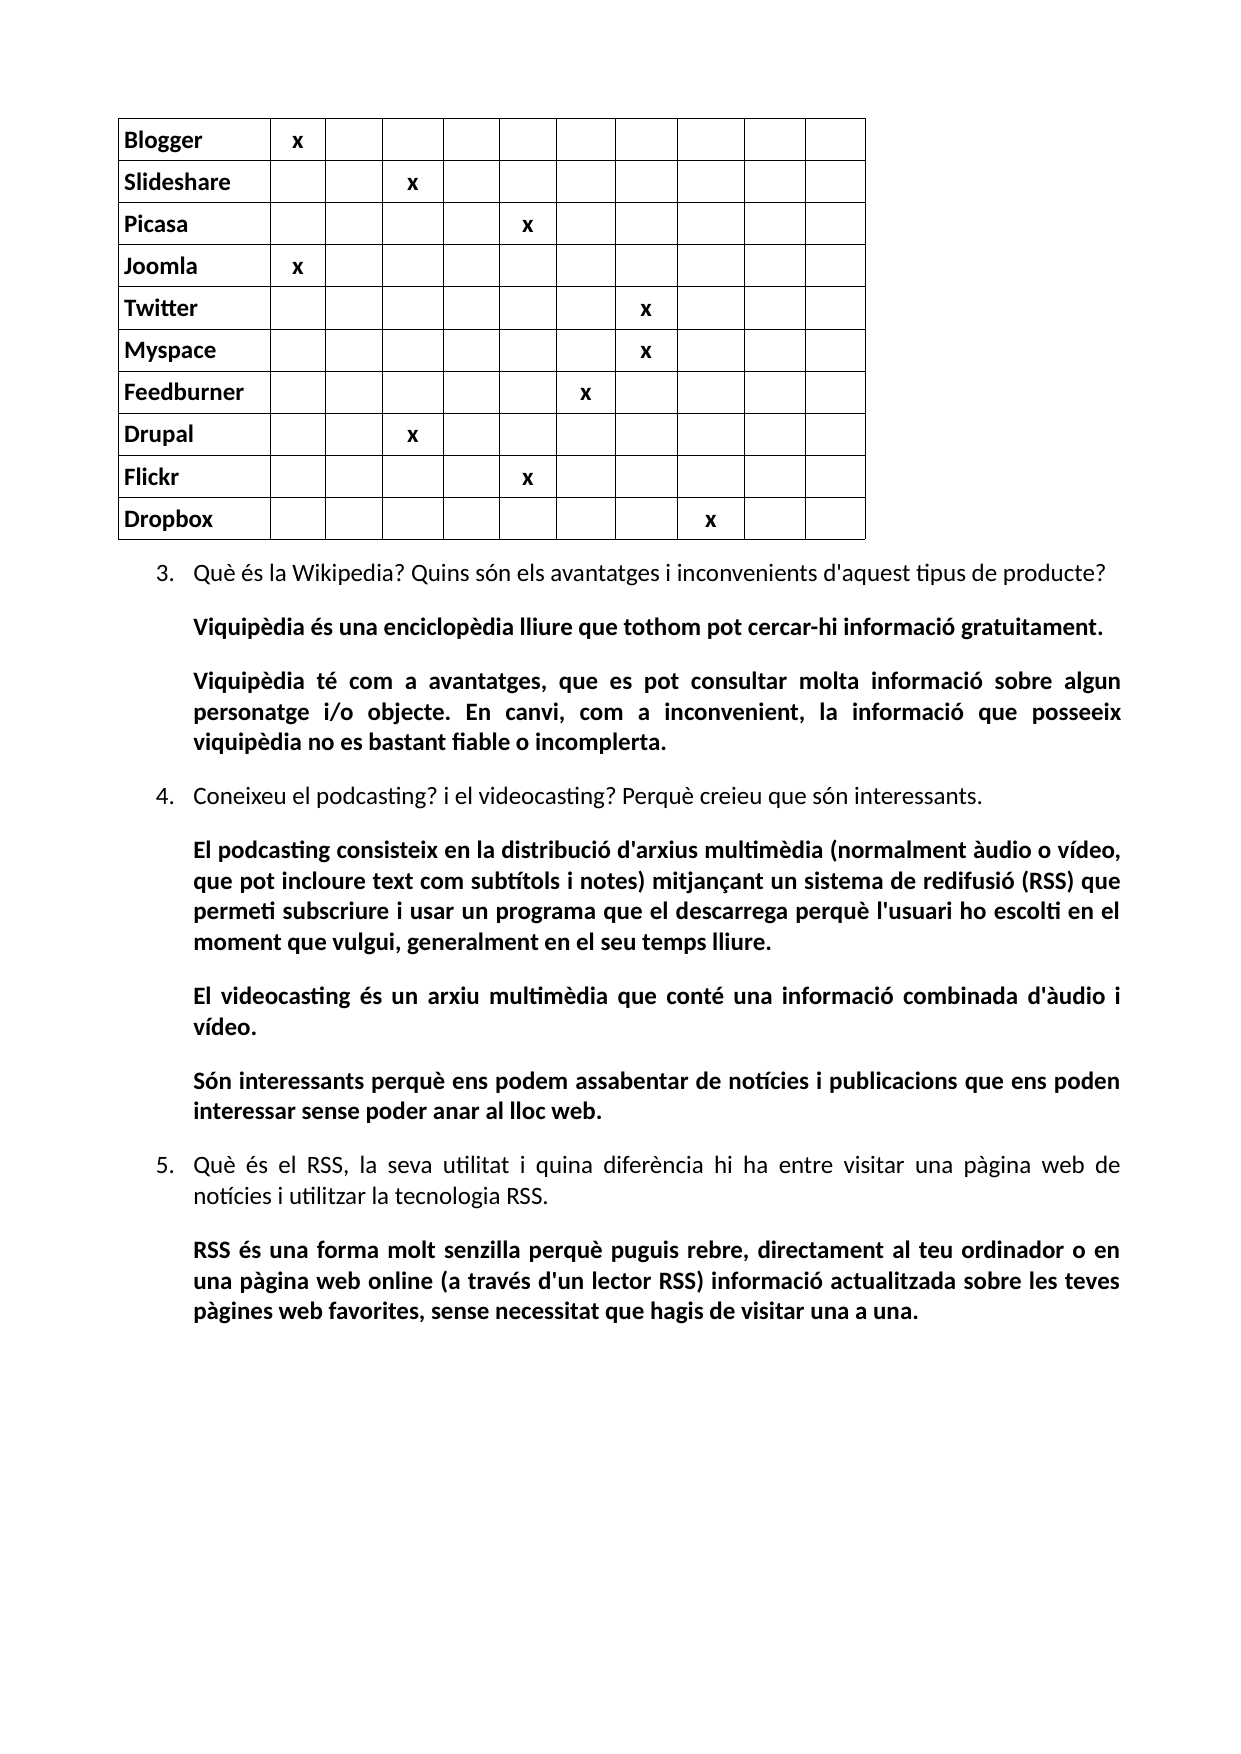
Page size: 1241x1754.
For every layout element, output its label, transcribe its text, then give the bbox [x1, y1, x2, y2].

table_cell [383, 372, 443, 413]
table_cell Dropbox [119, 498, 270, 539]
table_cell [616, 414, 677, 455]
table_cell [806, 330, 865, 371]
table_cell [383, 330, 443, 371]
table_cell Blogger [119, 119, 270, 160]
table_cell [444, 119, 499, 160]
table_cell [616, 498, 677, 539]
table_cell [271, 414, 325, 455]
table_cell [745, 161, 805, 202]
table_cell [557, 161, 615, 202]
table_cell [745, 119, 805, 160]
table_cell [557, 287, 615, 328]
table_cell [678, 456, 744, 497]
table_cell [444, 287, 499, 328]
table_cell [616, 161, 677, 202]
table_cell [383, 456, 443, 497]
table_cell [745, 287, 805, 328]
table_cell Feedburner [119, 372, 270, 413]
table_cell x [557, 372, 615, 413]
table_cell x [616, 330, 677, 371]
table_cell [616, 372, 677, 413]
table_cell x [616, 287, 677, 328]
table_cell [806, 161, 865, 202]
table_cell [444, 161, 499, 202]
table_cell [678, 245, 744, 286]
table_cell [326, 161, 382, 202]
table_cell Joomla [119, 245, 270, 286]
table_cell [557, 330, 615, 371]
table_cell [500, 245, 556, 286]
table_cell [678, 414, 744, 455]
table_cell Flickr [119, 456, 270, 497]
table_cell [444, 456, 499, 497]
list Què és el RSS, la seva utilitat i quina diferència hi ha entre visitar una pàgina web de notícies i utilitzar la tecnologia RSS. [156, 1149, 1122, 1211]
table_cell [444, 245, 499, 286]
table_cell [326, 330, 382, 371]
table_cell [444, 203, 499, 244]
table_cell [271, 203, 325, 244]
table_cell x [383, 161, 443, 202]
table_cell x [500, 203, 556, 244]
table_cell [271, 161, 325, 202]
table_cell [806, 414, 865, 455]
table_cell [806, 287, 865, 328]
table_cell [678, 119, 744, 160]
table_cell [745, 203, 805, 244]
table_cell [383, 287, 443, 328]
table_cell [557, 203, 615, 244]
list Viquipèdia té com a avantatges, que es pot consultar molta informació sobre algun personatge i/o objecte. En canvi, com a inconvenient, la informació que posseeix viquipèdia no es bastant fiable o incomplerta. [156, 665, 1122, 757]
list Què és la Wikipedia? Quins són els avantatges i inconvenients d'aquest tipus de producte? [156, 557, 1122, 587]
table_cell [271, 330, 325, 371]
table_cell [678, 287, 744, 328]
table_cell [678, 330, 744, 371]
table_cell [557, 456, 615, 497]
table_cell [806, 372, 865, 413]
table_cell [616, 456, 677, 497]
table_cell [806, 203, 865, 244]
table_cell [557, 414, 615, 455]
table_cell [326, 203, 382, 244]
table_cell [326, 456, 382, 497]
table_cell [326, 287, 382, 328]
table_cell [326, 372, 382, 413]
table_cell [616, 245, 677, 286]
table_cell [616, 119, 677, 160]
list Són interessants perquè ens podem assabentar de notícies i publicacions que ens poden interessar sense poder anar al lloc web. [156, 1065, 1122, 1126]
table_cell [745, 456, 805, 497]
table_cell [383, 203, 443, 244]
table_cell [745, 245, 805, 286]
table_cell [500, 119, 556, 160]
table_cell Slideshare [119, 161, 270, 202]
table_cell [557, 119, 615, 160]
table_cell [326, 119, 382, 160]
table_cell [271, 498, 325, 539]
table_cell [500, 498, 556, 539]
list RSS és una forma molt senzilla perquè puguis rebre, directament al teu ordinador o en una pàgina web online (a través d'un lector RSS) informació actualitzada sobre les teves pàgines web favorites, sense necessitat que hagis de visitar una a una. [156, 1234, 1122, 1326]
table_cell x [271, 119, 325, 160]
table_cell [326, 414, 382, 455]
table_cell [444, 330, 499, 371]
table_cell [444, 372, 499, 413]
table_cell [500, 287, 556, 328]
table_cell [745, 372, 805, 413]
list El podcasting consisteix en la distribució d'arxius multimèdia (normalment àudio o vídeo, que pot incloure text com subtítols i notes) mitjançant un sistema de redifusió (RSS) que permeti subscriure i usar un programa que el descarrega perquè l'usuari ho escolti en el moment que vulgui, generalment en el seu temps lliure. [156, 834, 1122, 957]
table_cell [806, 245, 865, 286]
table_cell [444, 414, 499, 455]
table_cell [326, 245, 382, 286]
table_cell [678, 203, 744, 244]
table_cell [271, 372, 325, 413]
table_cell [500, 330, 556, 371]
table_cell Twitter [119, 287, 270, 328]
list Coneixeu el podcasting? i el videocasting? Perquè creieu que són interessants. [156, 780, 1122, 811]
table_cell x [678, 498, 744, 539]
table_cell [500, 414, 556, 455]
table_cell [806, 456, 865, 497]
table_cell [678, 161, 744, 202]
table_cell Picasa [119, 203, 270, 244]
table_cell Myspace [119, 330, 270, 371]
list El videocasting és un arxiu multimèdia que conté una informació combinada d'àudio i vídeo. [156, 980, 1122, 1041]
table_cell [745, 498, 805, 539]
table_cell [326, 498, 382, 539]
table_cell [271, 287, 325, 328]
table_cell [616, 203, 677, 244]
table_cell [500, 372, 556, 413]
table_cell [383, 119, 443, 160]
table_cell x [500, 456, 556, 497]
table_cell [500, 161, 556, 202]
table_cell [806, 119, 865, 160]
table_cell x [271, 245, 325, 286]
table_cell [383, 498, 443, 539]
table_cell x [383, 414, 443, 455]
table_cell [271, 456, 325, 497]
table_cell [745, 414, 805, 455]
table_cell [745, 330, 805, 371]
table_cell [806, 498, 865, 539]
table_cell Drupal [119, 414, 270, 455]
table_cell [383, 245, 443, 286]
list Viquipèdia és una enciclopèdia lliure que tothom pot cercar-hi informació gratuitament. [156, 611, 1122, 641]
table_cell [557, 245, 615, 286]
table_cell [678, 372, 744, 413]
table_cell [557, 498, 615, 539]
table_cell [444, 498, 499, 539]
